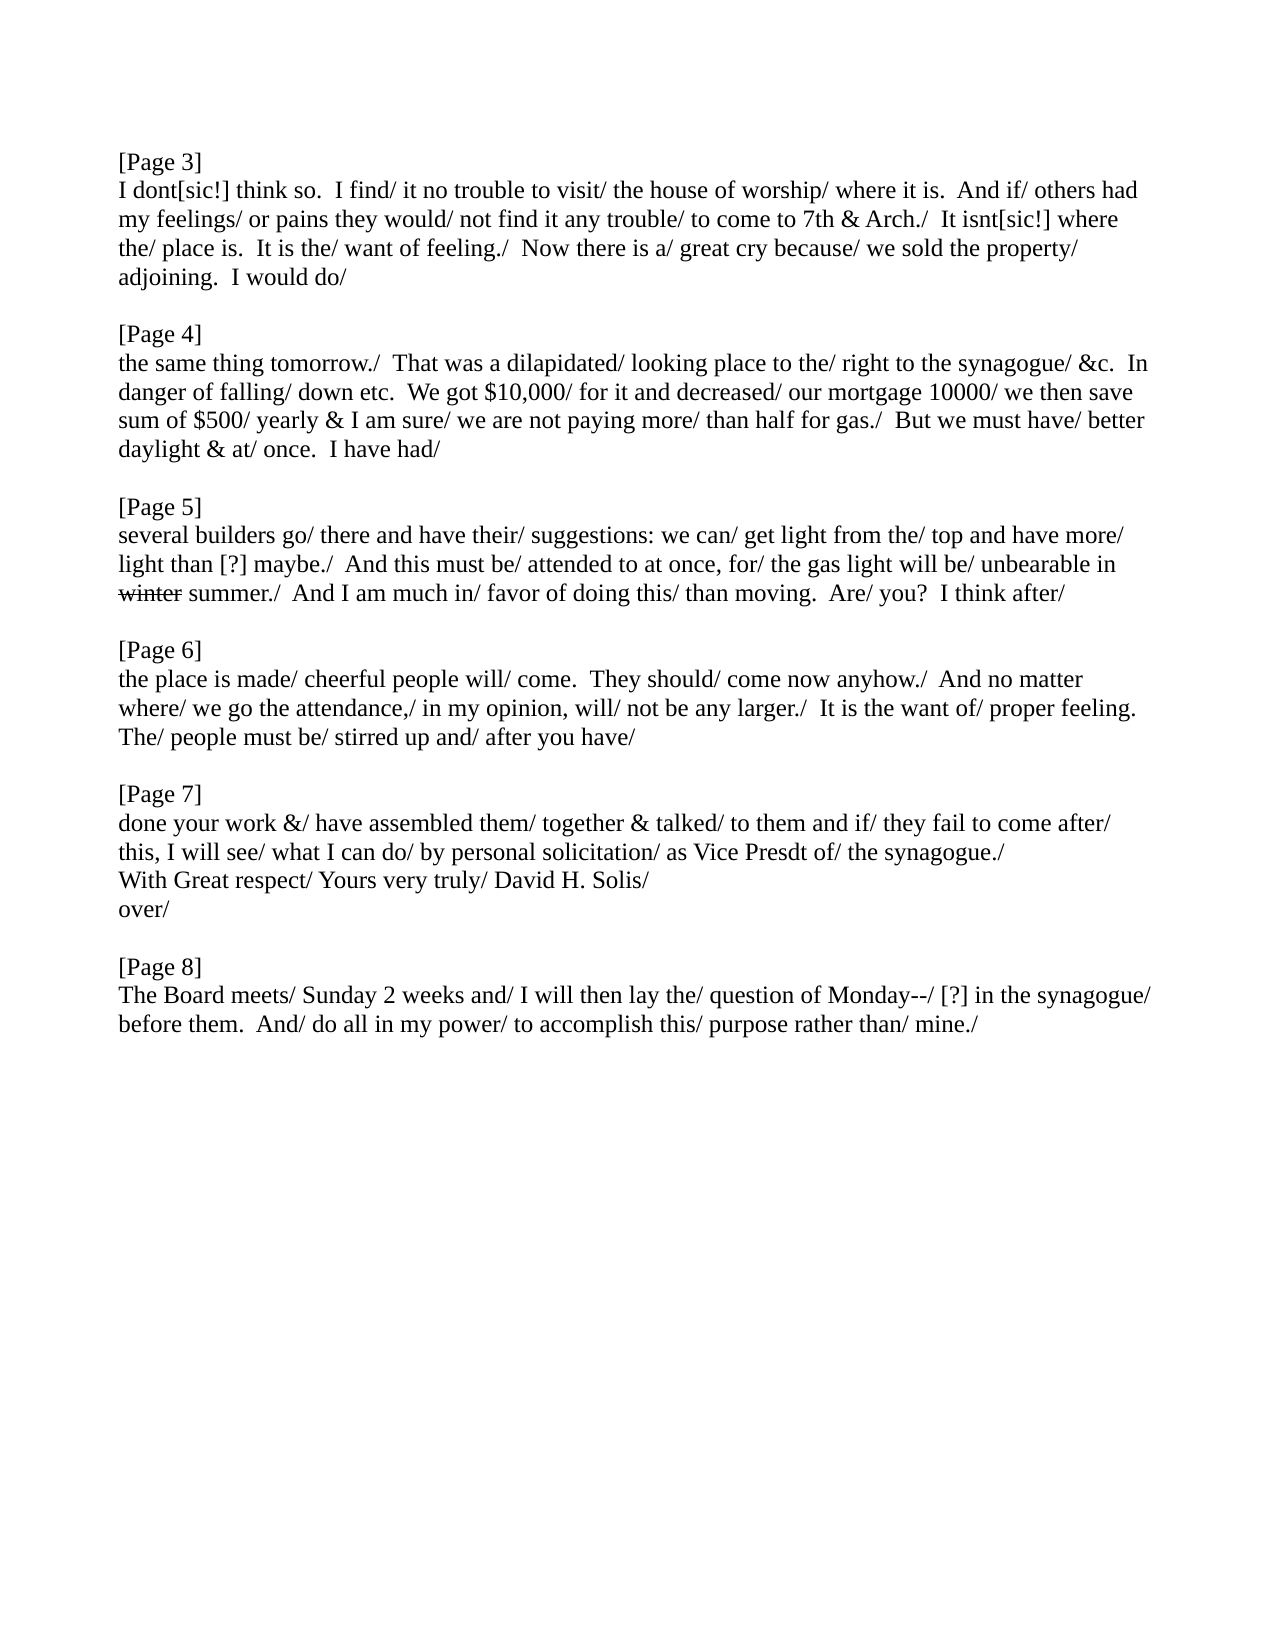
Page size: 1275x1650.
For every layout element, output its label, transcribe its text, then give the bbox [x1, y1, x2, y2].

text several builders go/ there and have their/ suggestions: we can/ get light from the/ top and have more/ light than [?] maybe./ And this must be/ attended to at once, for/ the gas light will be/ unbearable in winter summer./ And I am much in/ favor of doing this/ than moving. Are/ you? I think after/ [118, 521, 1157, 607]
text [Page 7] [118, 779, 1157, 808]
text [Page 3] [118, 147, 1157, 176]
text The Board meets/ Sunday 2 weeks and/ I will then lay the/ question of Monday--/ [?] in the synagogue/ before them. And/ do all in my power/ to accomplish this/ purpose rather than/ mine./ [118, 981, 1157, 1038]
text [Page 5] [118, 492, 1157, 521]
text the same thing tomorrow./ That was a dilapidated/ looking place to the/ right to the synagogue/ &c. In danger of falling/ down etc. We got $10,000/ for it and decreased/ our mortgage 10000/ we then save sum of $500/ yearly & I am sure/ we are not paying more/ than half for gas./ But we must have/ better daylight & at/ once. I have had/ [118, 348, 1157, 463]
text [Page 6] [118, 636, 1157, 664]
text done your work &/ have assembled them/ together & talked/ to them and if/ they fail to come after/ this, I will see/ what I can do/ by personal solicitation/ as Vice Presdt of/ the synagogue./ [118, 808, 1157, 866]
text I dont[sic!] think so. I find/ it no trouble to visit/ the house of worship/ where it is. And if/ others had my feelings/ or pains they would/ not find it any trouble/ to come to 7th & Arch./ It isnt[sic!] where the/ place is. It is the/ want of feeling./ Now there is a/ great cry because/ we sold the property/ adjoining. I would do/ [118, 176, 1157, 291]
text the place is made/ cheerful people will/ come. They should/ come now anyhow./ And no matter where/ we go the attendance,/ in my opinion, will/ not be any larger./ It is the want of/ proper feeling. The/ people must be/ stirred up and/ after you have/ [118, 664, 1157, 751]
text over/ [118, 894, 1157, 923]
text [Page 4] [118, 319, 1157, 348]
text With Great respect/ Yours very truly/ David H. Solis/ [118, 866, 1157, 894]
text [Page 8] [118, 952, 1157, 981]
